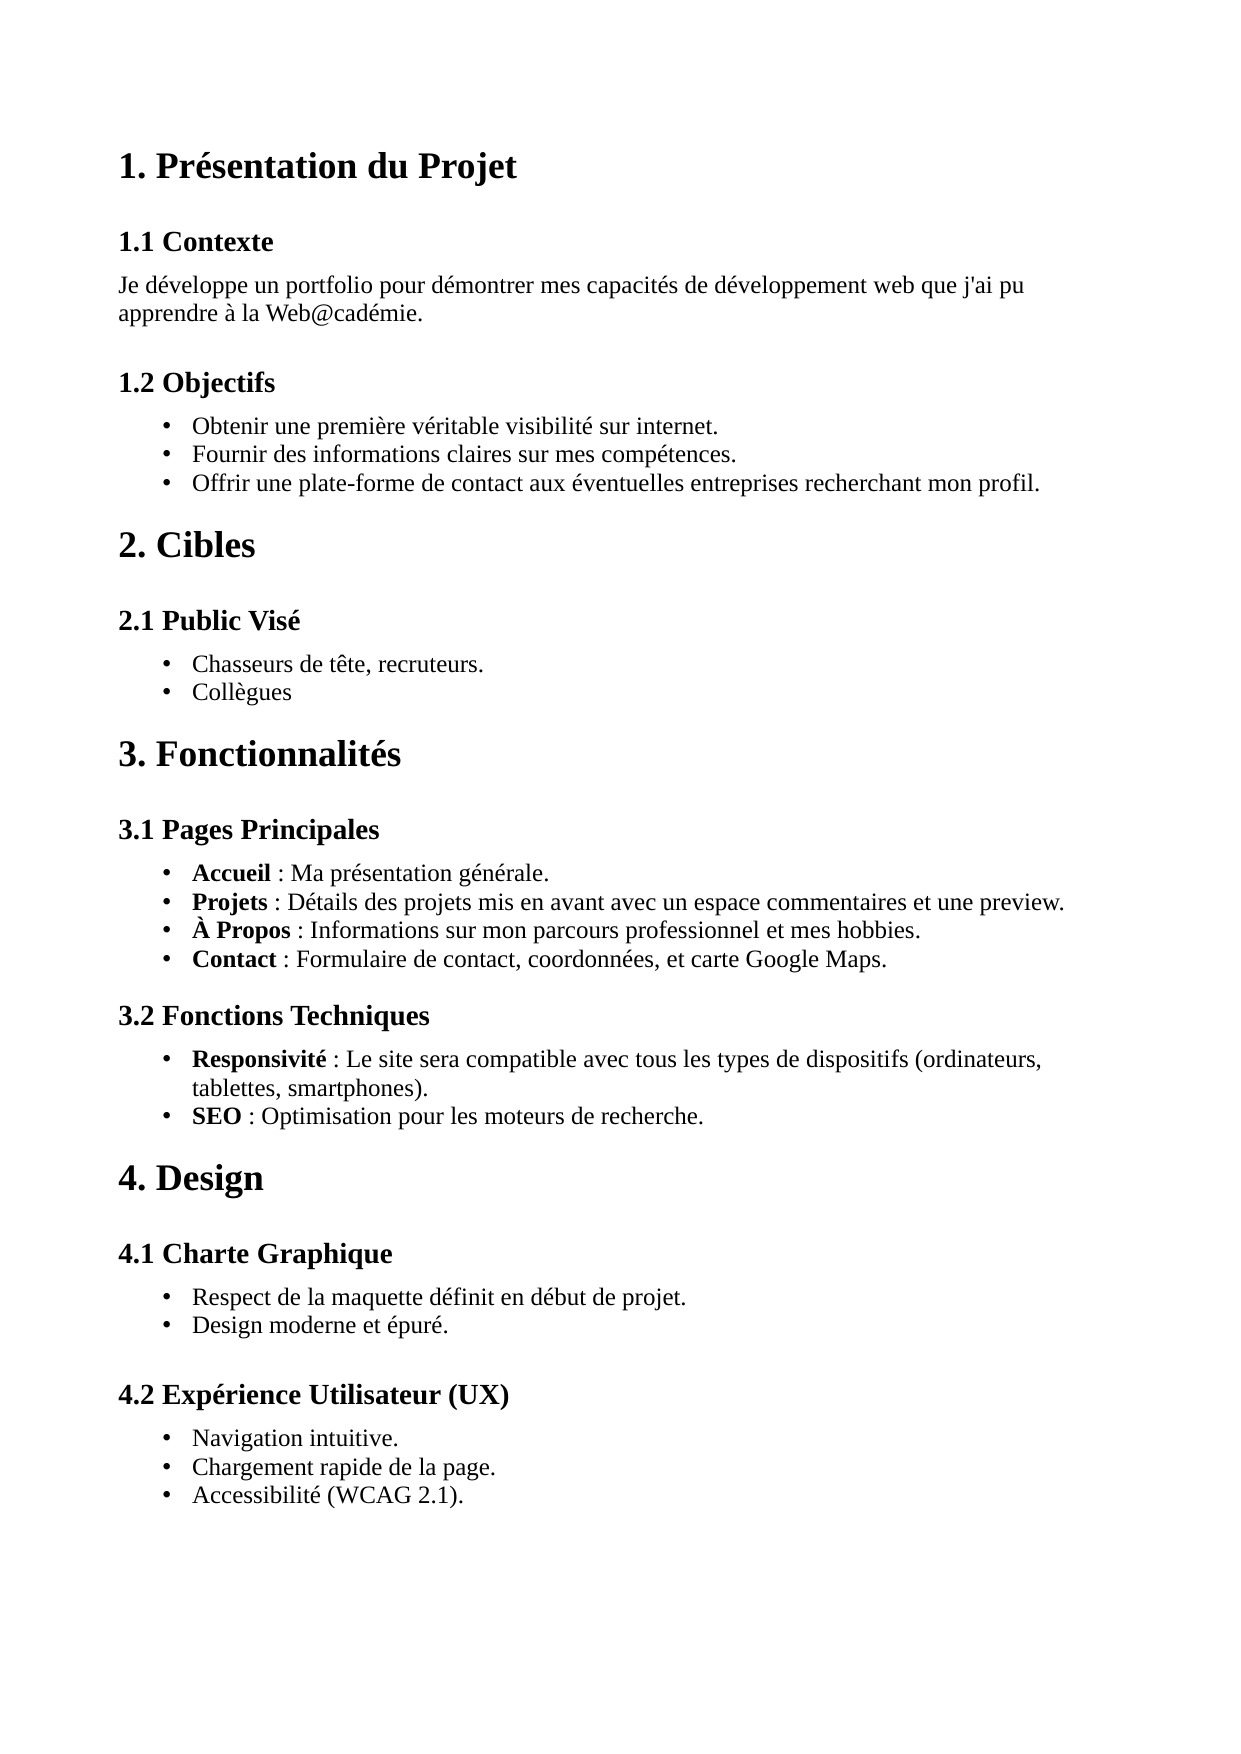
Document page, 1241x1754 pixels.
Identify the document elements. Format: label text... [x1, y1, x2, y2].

list Fournir des informations claires sur mes compétences. [162, 439, 1122, 468]
subtitle 3.1 Pages Principales [118, 812, 1122, 845]
subtitle 4.2 Expérience Utilisateur (UX) [118, 1377, 1122, 1410]
list Projets : Détails des projets mis en avant avec un espace commentaires et une preview. [162, 887, 1122, 915]
text Je développe un portfolio pour démontrer mes capacités de développement web que j'ai pu apprendre à la Web@cadémie. [118, 270, 1122, 327]
subtitle 1.2 Objectifs [118, 365, 1122, 398]
list Contact : Formulaire de contact, coordonnées, et carte Google Maps. [162, 944, 1122, 973]
list Offrir une plate-forme de contact aux éventuelles entreprises recherchant mon profil. [162, 468, 1122, 497]
list Navigation intuitive. [162, 1423, 1122, 1452]
subtitle 1.1 Contexte [118, 224, 1122, 257]
subtitle 3. Fonctionnalités [118, 731, 1122, 774]
list Collègues [162, 677, 1122, 706]
list Chargement rapide de la page. [162, 1452, 1122, 1480]
list Chasseurs de tête, recruteurs. [162, 649, 1122, 677]
subtitle 2. Cibles [118, 522, 1122, 565]
list Responsivité : Le site sera compatible avec tous les types de dispositifs (ordinateurs, tablettes, smartphones). [162, 1044, 1122, 1101]
list À Propos : Informations sur mon parcours professionnel et mes hobbies. [162, 915, 1122, 944]
subtitle 4. Design [118, 1155, 1122, 1198]
subtitle 1. Présentation du Projet [118, 143, 1122, 186]
list Respect de la maquette définit en début de projet. [162, 1282, 1122, 1311]
list Accessibilité (WCAG 2.1). [162, 1480, 1122, 1509]
list Accueil : Ma présentation générale. [162, 858, 1122, 887]
subtitle 3.2 Fonctions Techniques [118, 998, 1122, 1031]
list Design moderne et épuré. [162, 1311, 1122, 1339]
subtitle 2.1 Public Visé [118, 603, 1122, 636]
list SEO : Optimisation pour les moteurs de recherche. [162, 1101, 1122, 1130]
list Obtenir une première véritable visibilité sur internet. [162, 411, 1122, 439]
subtitle 4.1 Charte Graphique [118, 1236, 1122, 1269]
